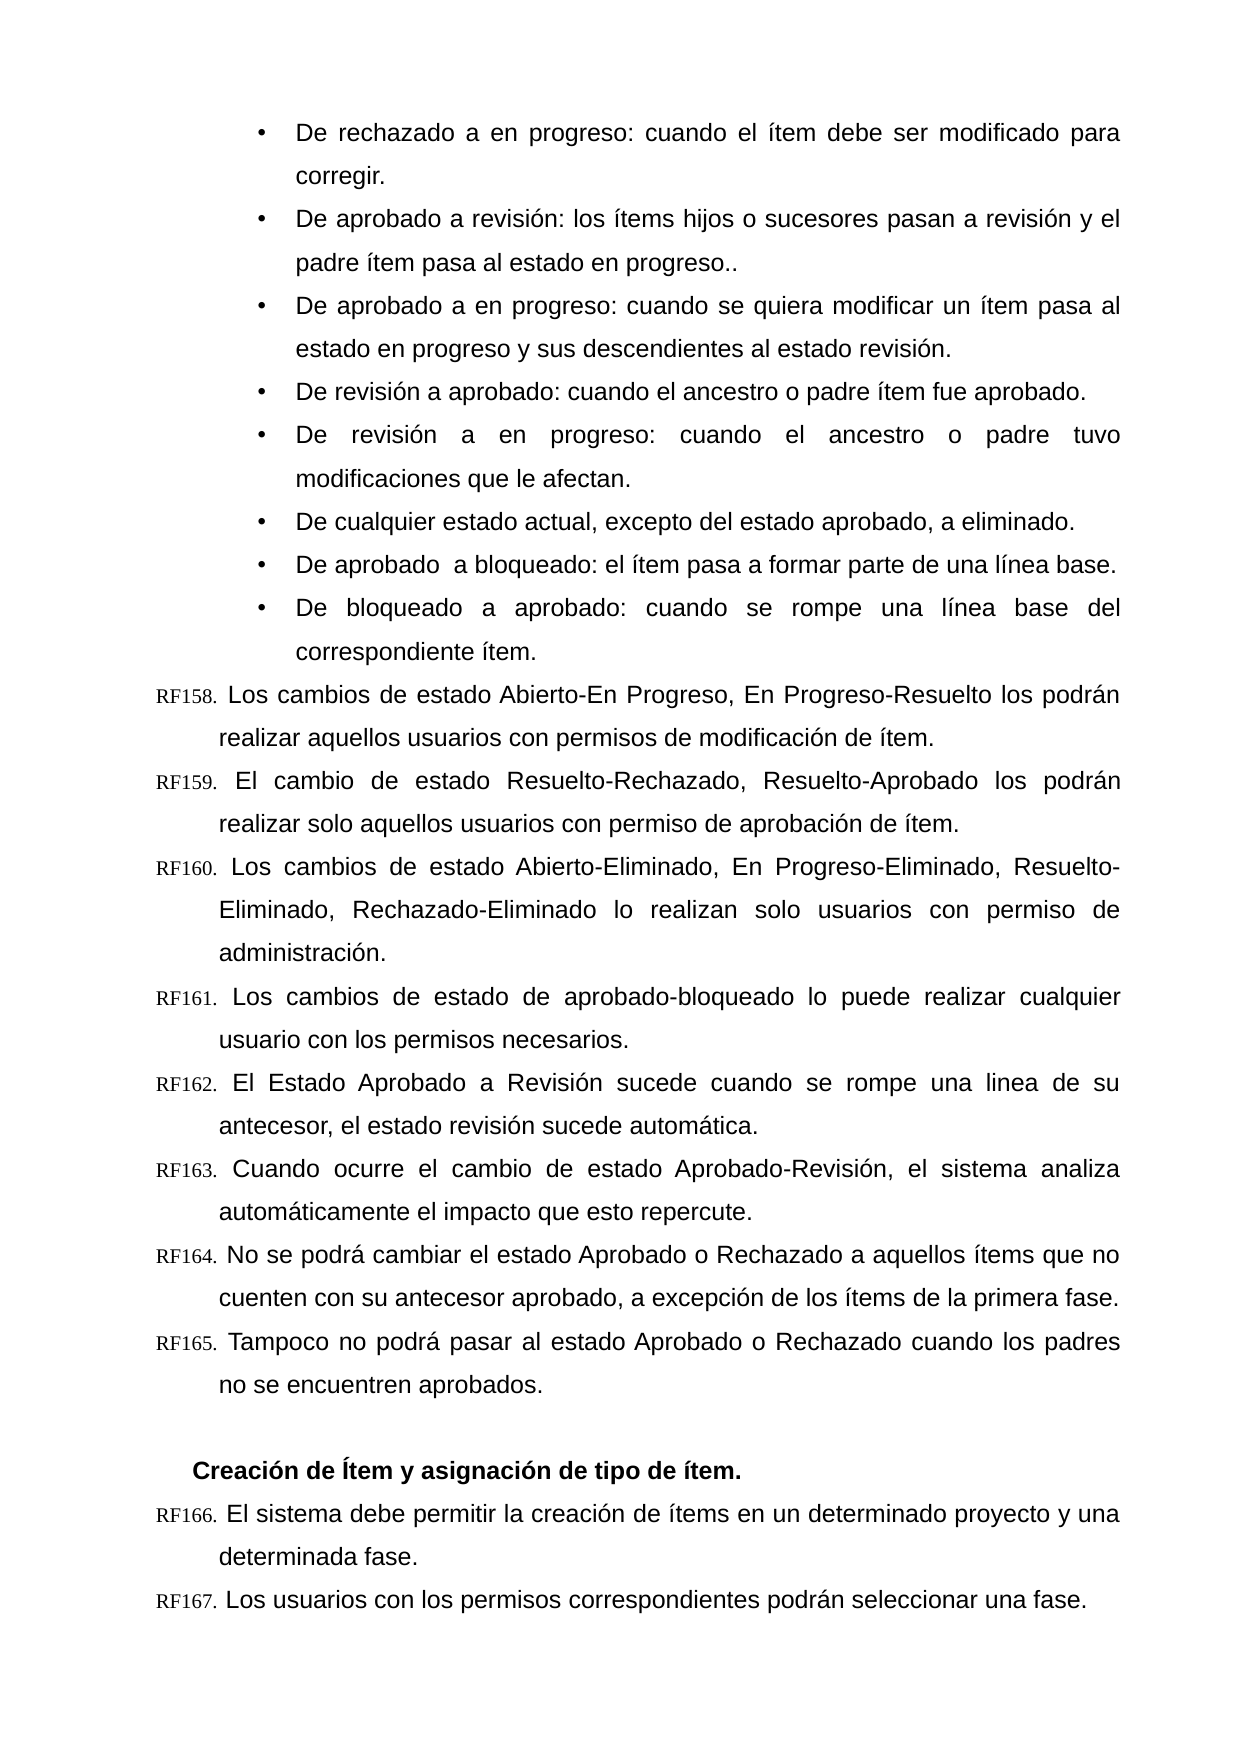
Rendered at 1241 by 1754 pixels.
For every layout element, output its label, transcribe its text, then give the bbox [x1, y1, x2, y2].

list Cuando ocurre el cambio de estado Aprobado-Revisión, el sistema analiza automáticamente el impacto que esto repercute. [156, 1154, 1122, 1226]
list Los usuarios con los permisos correspondientes podrán seleccionar una fase. [156, 1585, 1122, 1614]
list De bloqueado a aprobado: cuando se rompe una línea base del correspondiente ítem. [257, 593, 1122, 665]
list De revisión a aprobado: cuando el ancestro o padre ítem fue aprobado. [257, 377, 1122, 406]
list Los cambios de estado de aprobado-bloqueado lo puede realizar cualquier usuario con los permisos necesarios. [156, 981, 1122, 1053]
list De aprobado a bloqueado: el ítem pasa a formar parte de una línea base. [257, 550, 1122, 579]
list No se podrá cambiar el estado Aprobado o Rechazado a aquellos ítems que no cuenten con su antecesor aprobado, a excepción de los ítems de la primera fase. [156, 1240, 1122, 1312]
list Tampoco no podrá pasar al estado Aprobado o Rechazado cuando los padres no se encuentren aprobados. [156, 1326, 1122, 1398]
list El cambio de estado Resuelto-Rechazado, Resuelto-Aprobado los podrán realizar solo aquellos usuarios con permiso de aprobación de ítem. [156, 766, 1122, 838]
list El Estado Aprobado a Revisión sucede cuando se rompe una linea de su antecesor, el estado revisión sucede automática. [156, 1068, 1122, 1139]
list De aprobado a revisión: los ítems hijos o sucesores pasan a revisión y el padre ítem pasa al estado en progreso.. [257, 204, 1122, 276]
list Los cambios de estado Abierto-En Progreso, En Progreso-Resuelto los podrán realizar aquellos usuarios con permisos de modificación de ítem. [156, 679, 1122, 751]
list De cualquier estado actual, excepto del estado aprobado, a eliminado. [257, 507, 1122, 536]
list Los cambios de estado Abierto-Eliminado, En Progreso-Eliminado, Resuelto-Eliminado, Rechazado-Eliminado lo realizan solo usuarios con permiso de administración. [156, 852, 1122, 967]
text Creación de Ítem y asignación de tipo de ítem. [118, 1456, 1122, 1484]
list De aprobado a en progreso: cuando se quiera modificar un ítem pasa al estado en progreso y sus descendientes al estado revisión. [257, 291, 1122, 363]
list El sistema debe permitir la creación de ítems en un determinado proyecto y una determinada fase. [156, 1499, 1122, 1571]
list De revisión a en progreso: cuando el ancestro o padre tuvo modificaciones que le afectan. [257, 420, 1122, 492]
list De rechazado a en progreso: cuando el ítem debe ser modificado para corregir. [257, 118, 1122, 190]
